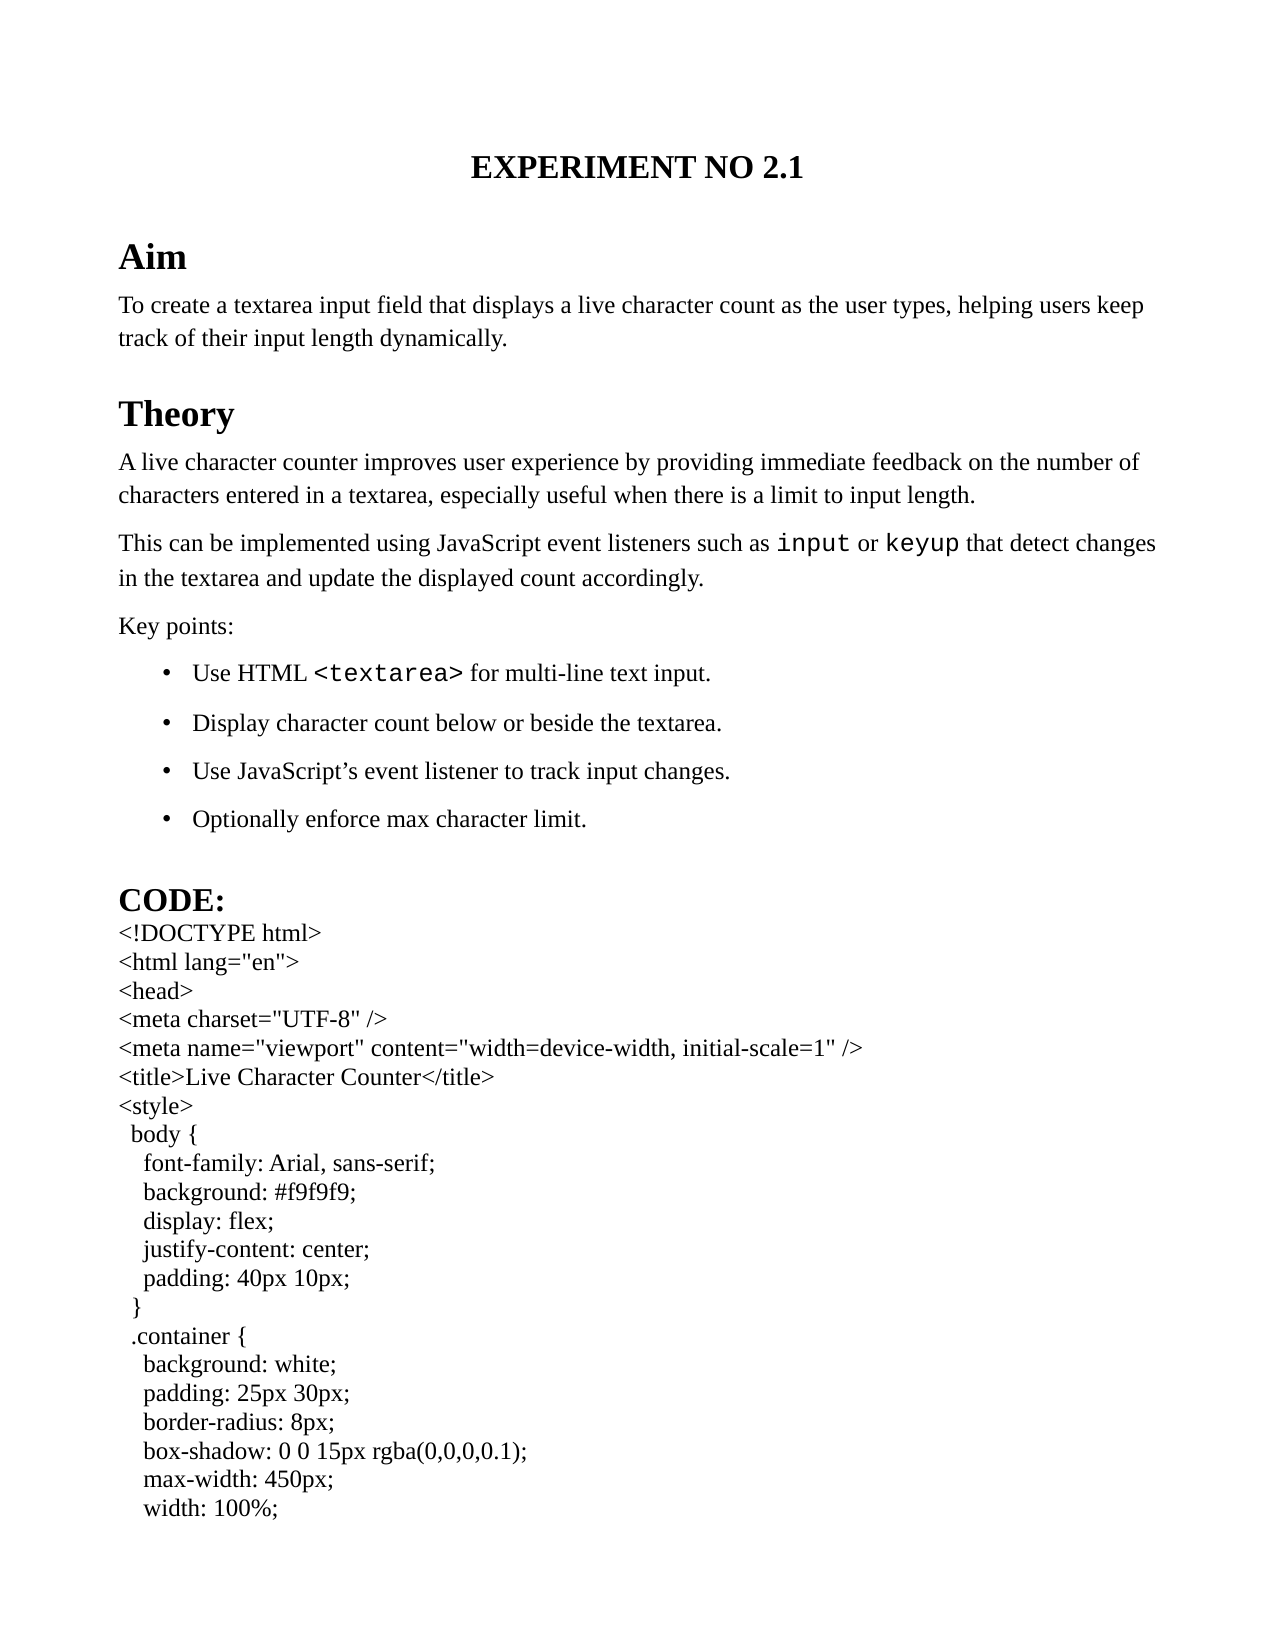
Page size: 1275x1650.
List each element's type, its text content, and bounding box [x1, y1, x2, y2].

text To create a textarea input field that displays a live character count as the user types, helping users keep track of their input length dynamically. [118, 290, 1157, 352]
text } [118, 1292, 1157, 1321]
subtitle Theory [118, 392, 1157, 435]
text justify-content: center; [118, 1234, 1157, 1263]
text width: 100%; [118, 1493, 1157, 1522]
list Use JavaScript’s event listener to track input changes. [162, 756, 1157, 785]
text <!DOCTYPE html> [118, 918, 1157, 947]
text padding: 25px 30px; [118, 1378, 1157, 1407]
text body { [118, 1119, 1157, 1148]
text This can be implemented using JavaScript event listeners such as input or keyup that detect changes in the textarea and update the displayed count accordingly. [118, 528, 1157, 592]
text border-radius: 8px; [118, 1407, 1157, 1436]
text CODE: [118, 880, 1157, 918]
text A live character counter improves user experience by providing immediate feedback on the number of characters entered in a textarea, especially useful when there is a limit to input length. [118, 447, 1157, 509]
text <html lang="en"> [118, 947, 1157, 976]
text background: white; [118, 1349, 1157, 1378]
text <meta name="viewport" content="width=device-width, initial-scale=1" /> [118, 1033, 1157, 1062]
text <style> [118, 1091, 1157, 1119]
text .container { [118, 1321, 1157, 1349]
list Optionally enforce max character limit. [162, 804, 1157, 832]
text Key points: [118, 611, 1157, 639]
text <title>Live Character Counter</title> [118, 1062, 1157, 1091]
list Display character count below or beside the textarea. [162, 708, 1157, 737]
text <head> [118, 976, 1157, 1004]
text font-family: Arial, sans-serif; [118, 1148, 1157, 1177]
subtitle Aim [118, 235, 1157, 278]
list Use HTML <textarea> for multi-line text input. [162, 658, 1157, 689]
text background: #f9f9f9; [118, 1177, 1157, 1206]
text box-shadow: 0 0 15px rgba(0,0,0,0.1); [118, 1436, 1157, 1464]
text max-width: 450px; [118, 1464, 1157, 1493]
text padding: 40px 10px; [118, 1263, 1157, 1292]
text <meta charset="UTF-8" /> [118, 1004, 1157, 1033]
text EXPERIMENT NO 2.1 [118, 147, 1157, 185]
text display: flex; [118, 1206, 1157, 1234]
